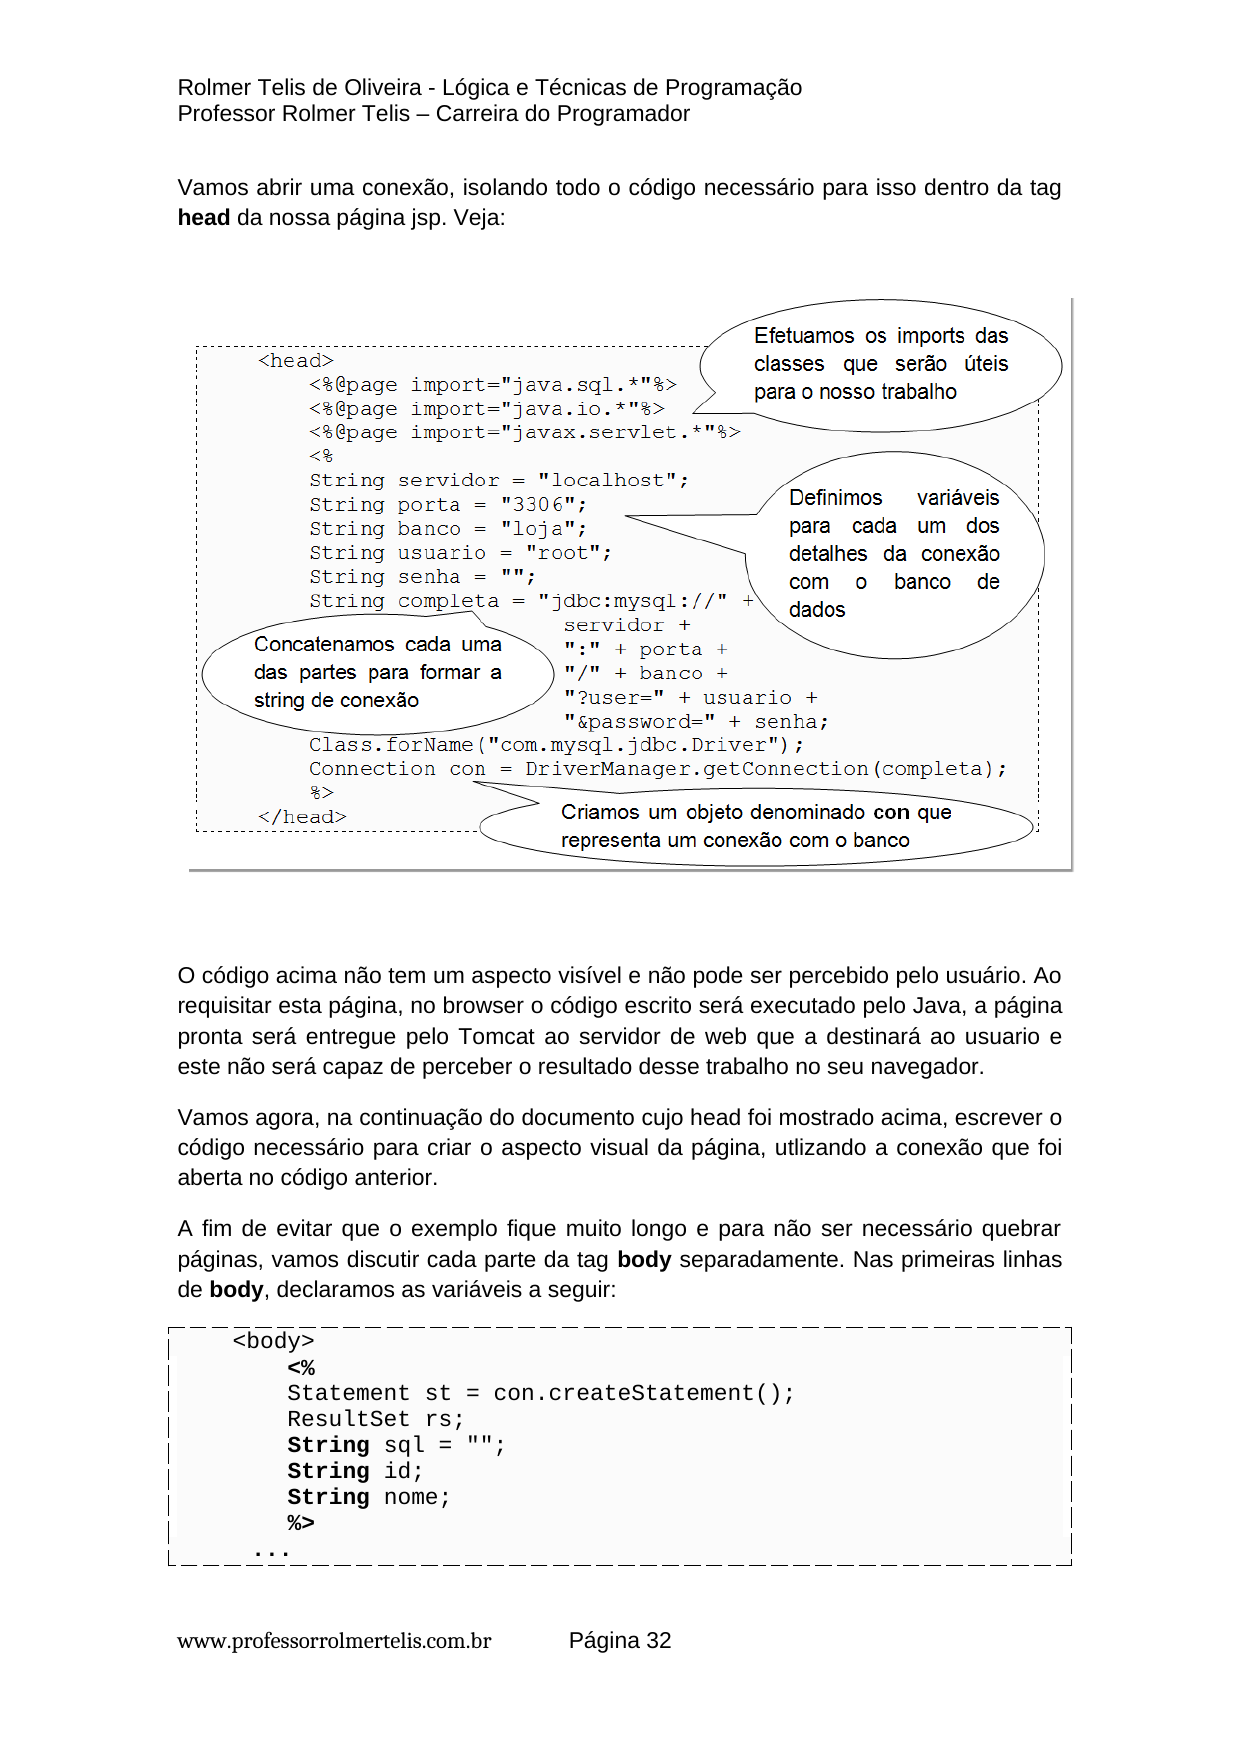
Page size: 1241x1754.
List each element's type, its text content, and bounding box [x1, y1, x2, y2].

text <body> [168, 1327, 1072, 1356]
picture [185, 293, 1071, 869]
text Vamos abrir uma conexão, isolando todo o código necessário para isso dentro da tag head da nossa página jsp. Veja: [177, 174, 1063, 230]
text String id; [177, 1459, 1063, 1486]
text Statement st = con.createStatement(); [177, 1382, 1063, 1408]
text ... [168, 1534, 1072, 1566]
text Vamos agora, na continuação do documento cujo head foi mostrado acima, escrever o código necessário para criar o aspecto visual da página, utlizando a conexão que foi aberta no código anterior. [177, 1104, 1063, 1191]
text <% [177, 1356, 1063, 1382]
text A fim de evitar que o exemplo fique muito longo e para não ser necessário quebrar páginas, vamos discutir cada parte da tag body separadamente. Nas primeiras linhas de body, declaramos as variáveis a seguir: [177, 1215, 1063, 1302]
text O código acima não tem um aspecto visível e não pode ser percebido pelo usuário. Ao requisitar esta página, no browser o código escrito será executado pelo Java, a página pronta será entregue pelo Tomcat ao servidor de web que a destinará ao usuario e este não será capaz de perceber o resultado desse trabalho no seu navegador. [177, 962, 1063, 1079]
text ResultSet rs; [177, 1408, 1063, 1434]
text %> [177, 1511, 1063, 1534]
text String sql = ""; [177, 1434, 1063, 1459]
text String nome; [177, 1486, 1063, 1511]
